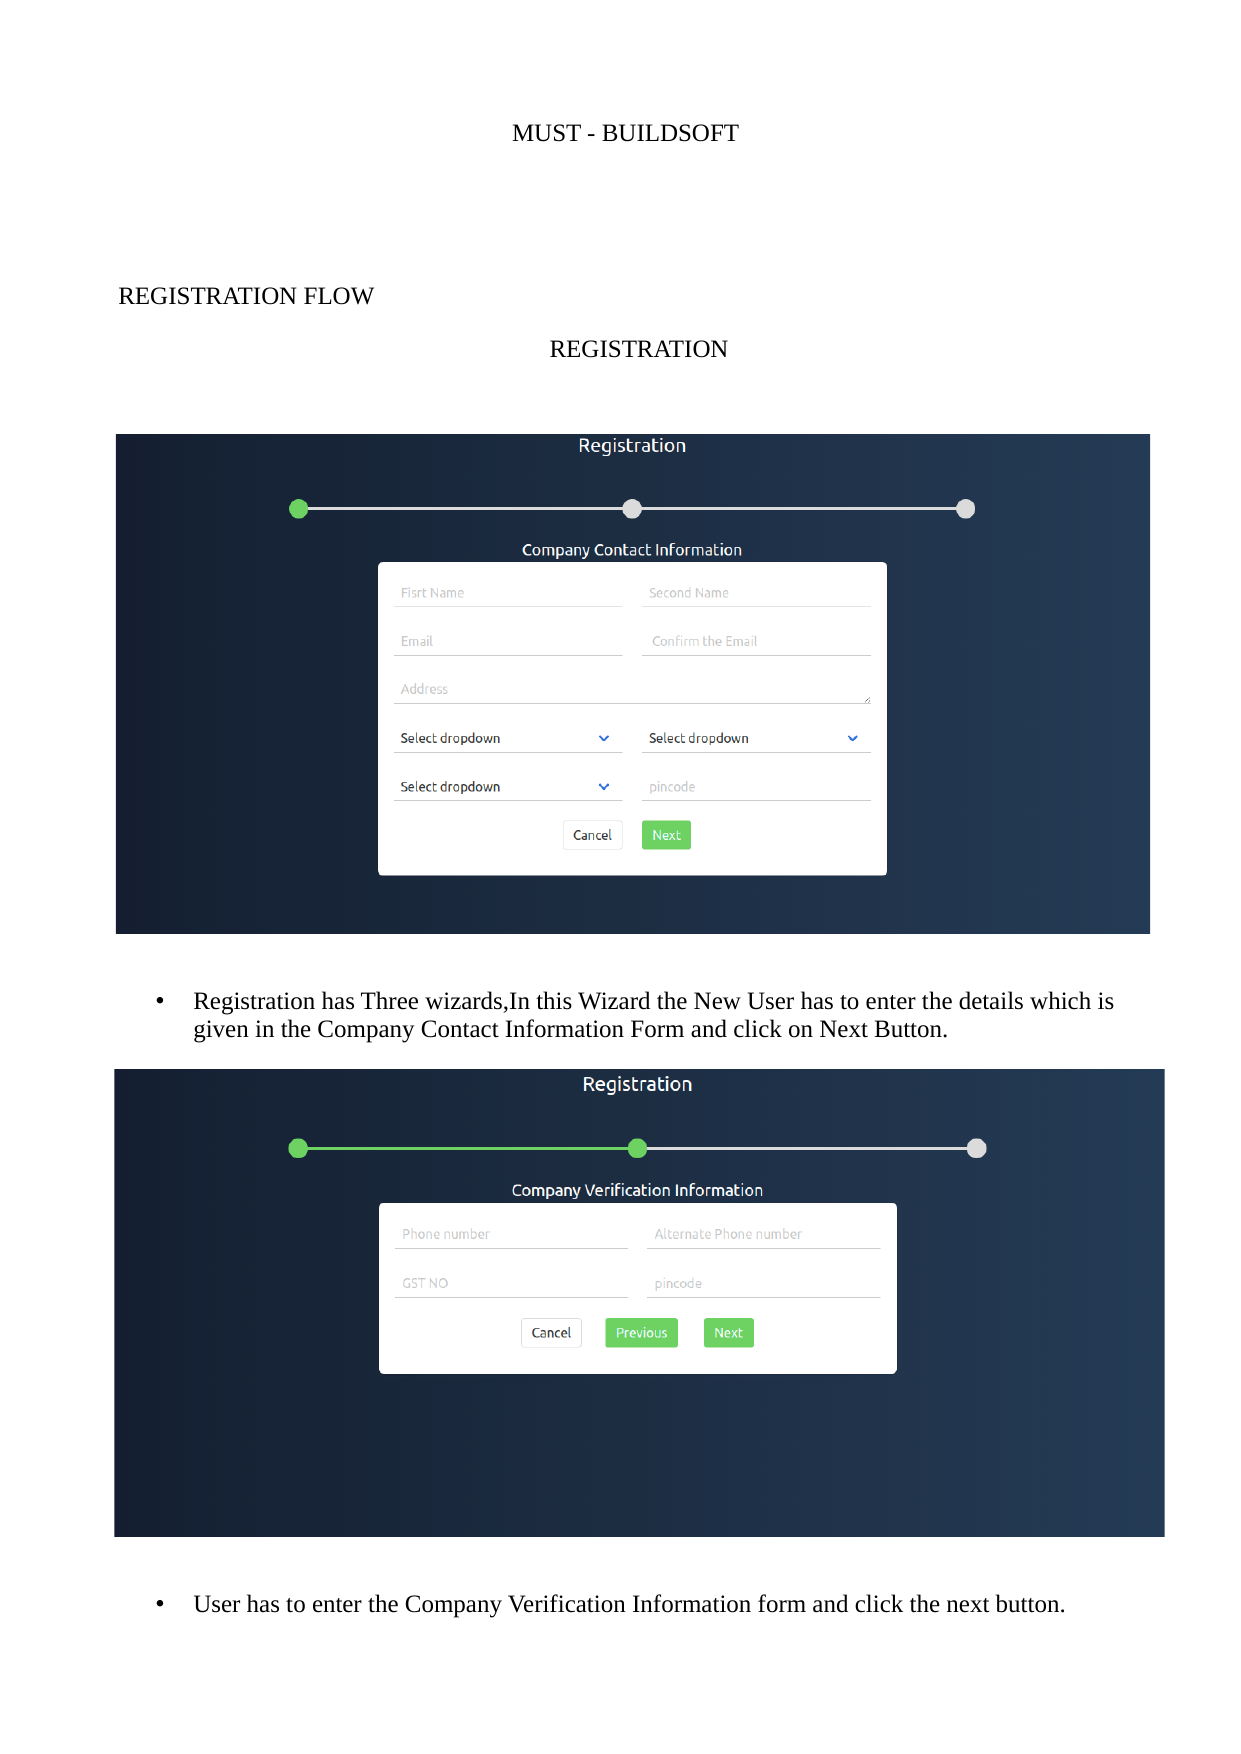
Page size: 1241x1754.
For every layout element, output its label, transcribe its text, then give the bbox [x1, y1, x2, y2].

text REGISTRATION [118, 334, 1122, 363]
text REGISTRATION FLOW [118, 281, 1122, 310]
picture [114, 1069, 1165, 1537]
picture [115, 434, 1150, 934]
list Registration has Three wizards,In this Wizard the New User has to enter the details which is given in the Company Contact Information Form and click on Next Button. [156, 986, 1122, 1043]
list User has to enter the Company Verification Information form and click the next button. [156, 1589, 1122, 1618]
